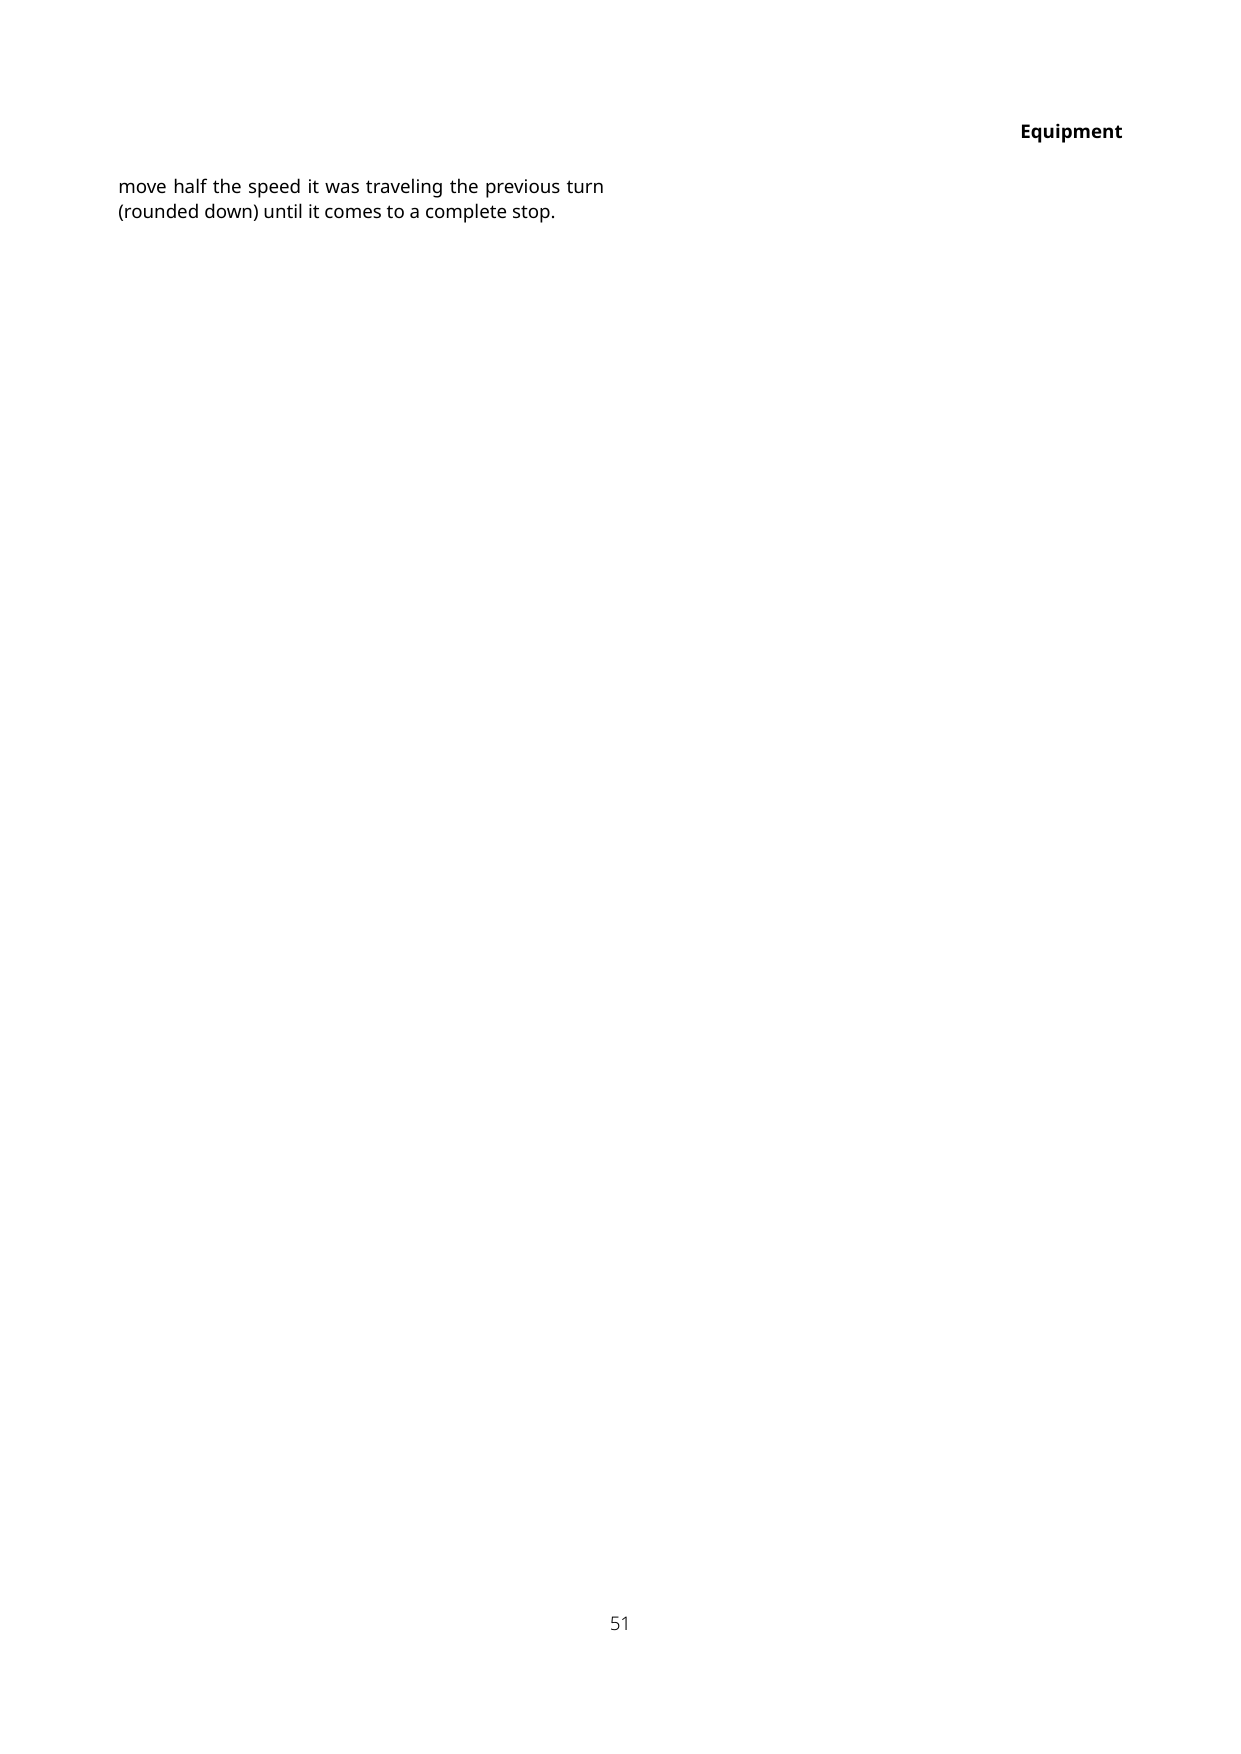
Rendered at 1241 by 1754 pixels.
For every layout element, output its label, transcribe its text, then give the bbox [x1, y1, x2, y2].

text move half the speed it was traveling the previous turn (rounded down) until it comes to a complete stop. [118, 173, 605, 224]
